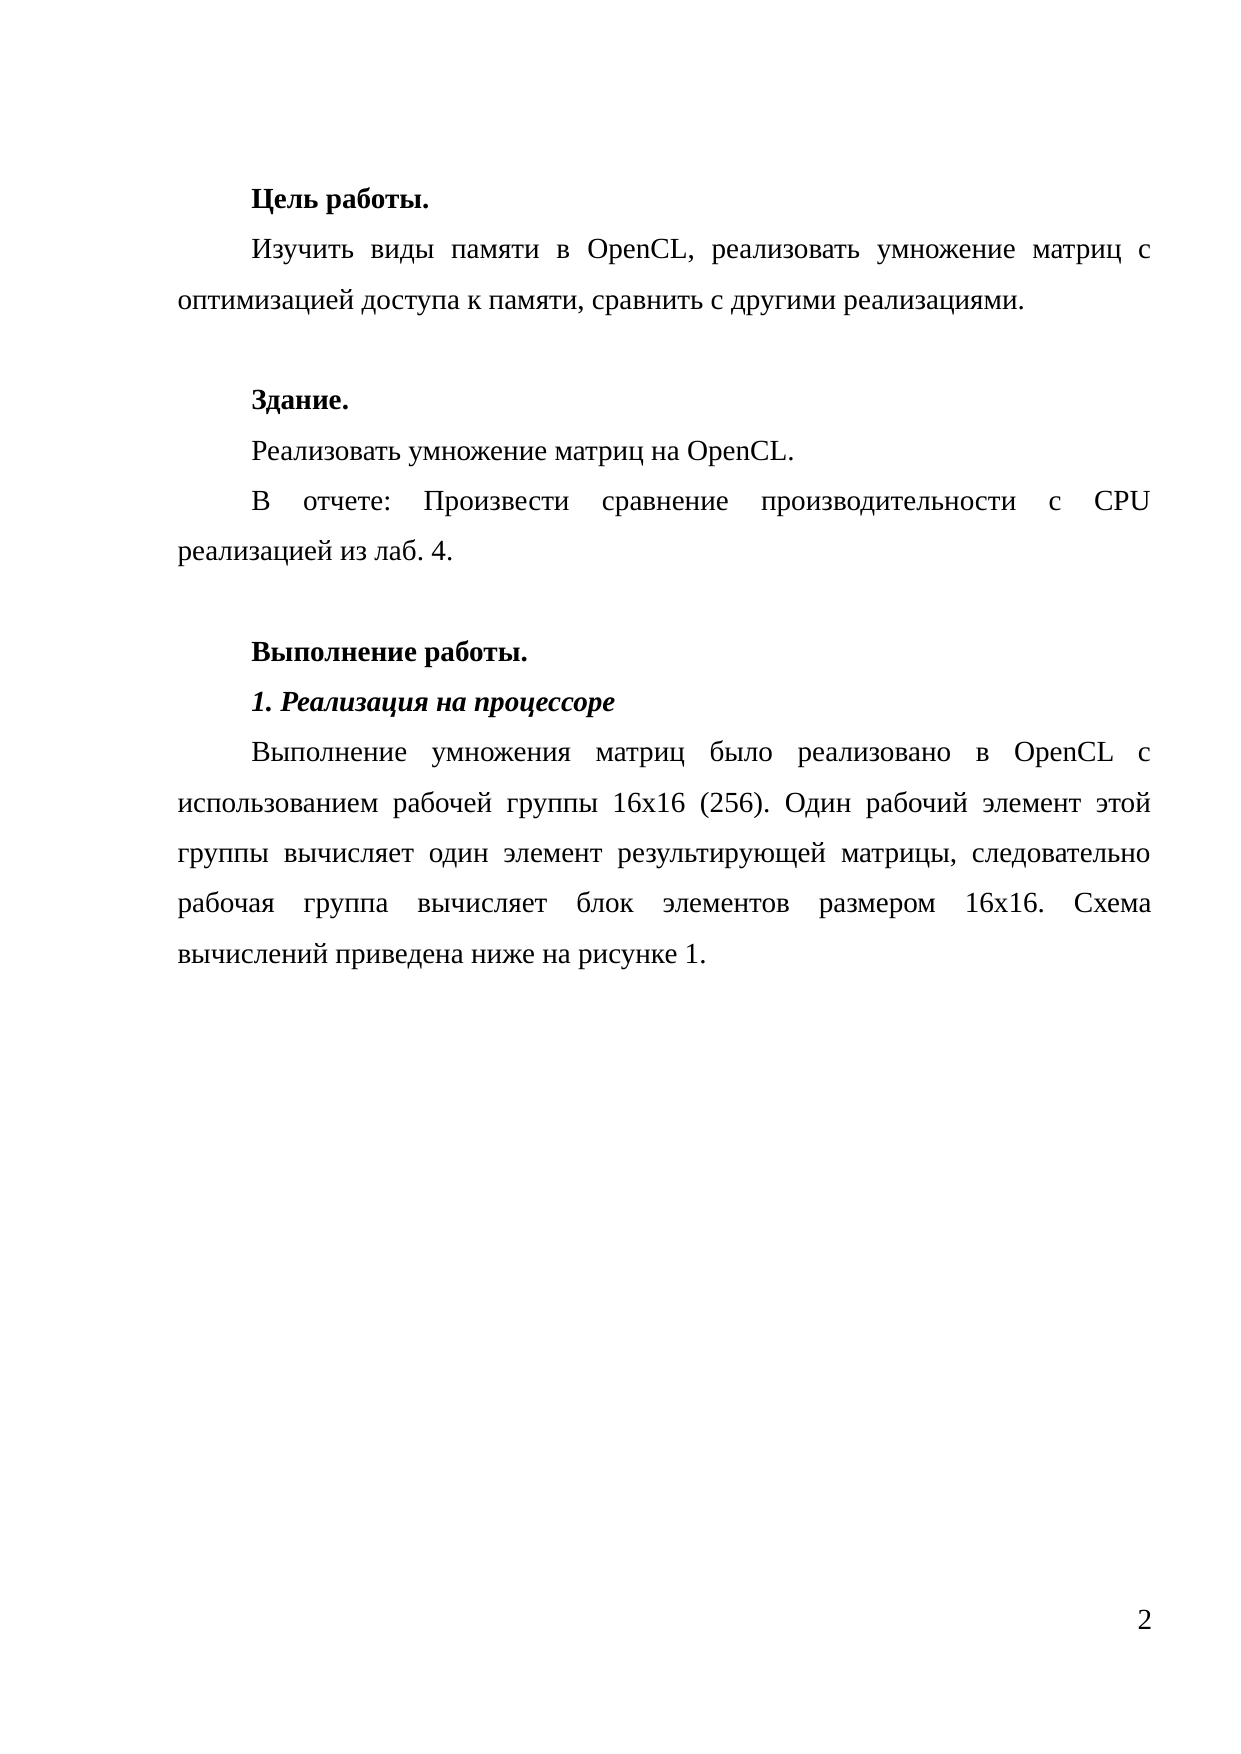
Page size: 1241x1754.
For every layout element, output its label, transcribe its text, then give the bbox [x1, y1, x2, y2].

text Цель работы. [177, 181, 1152, 215]
subtitle Выполнение работы. [177, 634, 1152, 667]
text Здание. [177, 382, 1152, 416]
text 1. Реализация на процессоре [177, 684, 1152, 718]
text Изучить виды памяти в OpenCL, реализовать умножение матриц с оптимизацией доступа к памяти, сравнить с другими реализациями. [177, 231, 1152, 315]
text В отчете: Произвести сравнение производительности с CPU реализацией из лаб. 4. [177, 483, 1152, 567]
text Выполнение умножения матриц было реализовано в OpenCL с использованием рабочей группы 16х16 (256). Один рабочий элемент этой группы вычисляет один элемент результирующей матрицы, следовательно рабочая группа вычисляет блок элементов размером 16х16. Схема вычислений приведена ниже на рисунке 1. [177, 734, 1152, 969]
text Реализовать умножение матриц на OpenCL. [177, 433, 1152, 466]
